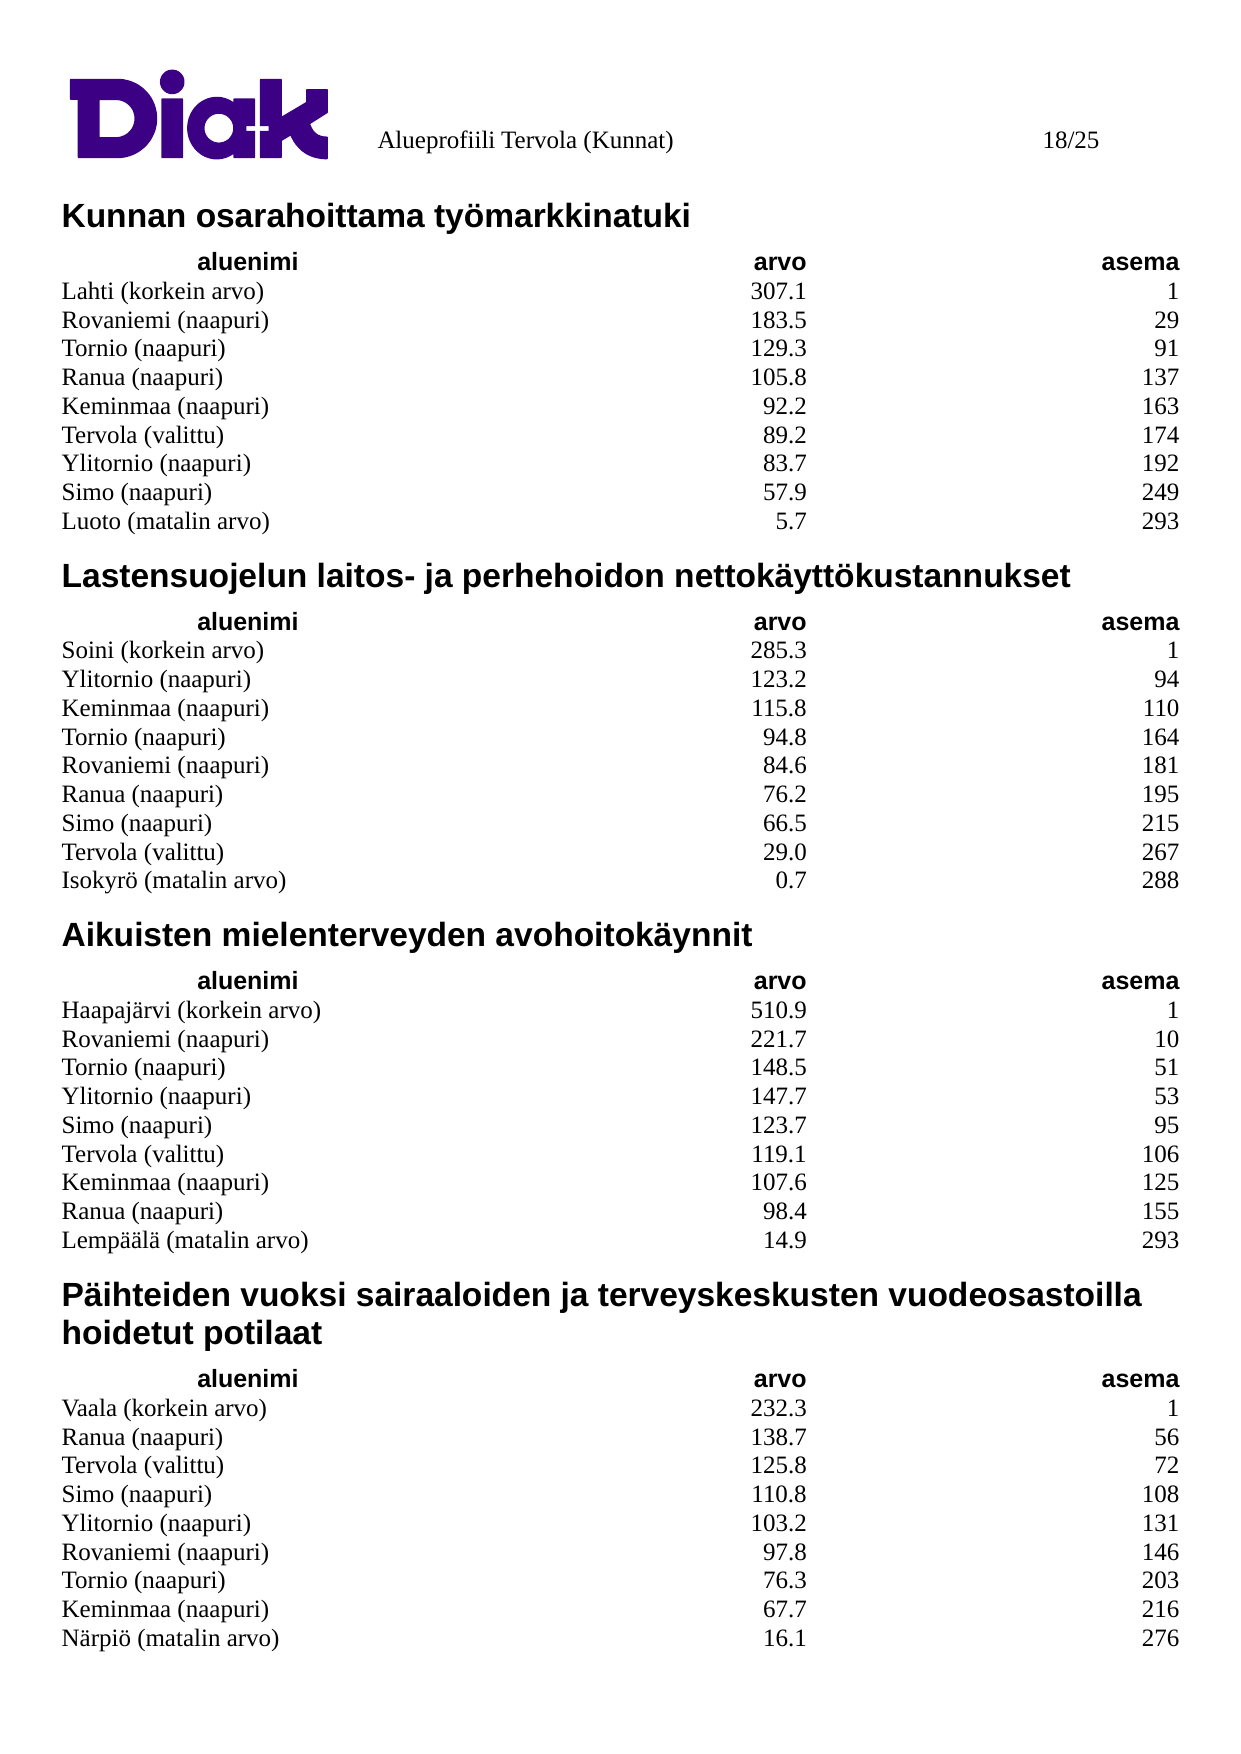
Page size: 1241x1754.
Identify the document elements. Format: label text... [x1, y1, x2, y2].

table_header arvo [434, 247, 806, 276]
table_cell 1 [806, 1393, 1179, 1422]
table_cell Ylitornio (naapuri) [61, 1081, 434, 1110]
table_cell Tornio (naapuri) [61, 722, 434, 751]
table_cell Haapajärvi (korkein arvo) [61, 995, 434, 1024]
table_cell Tornio (naapuri) [61, 334, 434, 362]
table_cell 110.8 [434, 1479, 806, 1508]
table_cell 216 [806, 1594, 1179, 1623]
table_cell 108 [806, 1479, 1179, 1508]
table_cell 106 [806, 1139, 1179, 1167]
table_cell 123.2 [434, 664, 806, 693]
table_cell 293 [806, 1225, 1179, 1254]
table_cell Tervola (valittu) [61, 1139, 434, 1167]
table_cell 76.3 [434, 1566, 806, 1594]
table_cell Vaala (korkein arvo) [61, 1393, 434, 1422]
table_cell 56 [806, 1422, 1179, 1451]
table_cell 115.8 [434, 693, 806, 722]
table_cell Rovaniemi (naapuri) [61, 305, 434, 333]
table_cell Simo (naapuri) [61, 808, 434, 837]
table_cell 5.7 [434, 506, 806, 535]
table_cell 138.7 [434, 1422, 806, 1451]
table_cell Tervola (valittu) [61, 420, 434, 448]
table_cell 89.2 [434, 420, 806, 448]
table_header arvo [434, 966, 806, 995]
table_cell 285.3 [434, 636, 806, 664]
table_cell 94.8 [434, 722, 806, 751]
table_cell Tornio (naapuri) [61, 1566, 434, 1594]
table_cell 98.4 [434, 1196, 806, 1225]
table_cell 84.6 [434, 751, 806, 779]
table_cell 129.3 [434, 334, 806, 362]
table_cell 203 [806, 1566, 1179, 1594]
table_header aluenimi [61, 1364, 434, 1393]
table_cell Tervola (valittu) [61, 1451, 434, 1479]
table_cell 155 [806, 1196, 1179, 1225]
table_cell 53 [806, 1081, 1179, 1110]
table_cell 1 [806, 276, 1179, 305]
subtitle Aikuisten mielenterveyden avohoitokäynnit [61, 915, 1179, 954]
table_cell 147.7 [434, 1081, 806, 1110]
table_cell 288 [806, 866, 1179, 894]
table_cell Rovaniemi (naapuri) [61, 1537, 434, 1566]
table_cell 232.3 [434, 1393, 806, 1422]
table_cell Ylitornio (naapuri) [61, 449, 434, 477]
table_cell 110 [806, 693, 1179, 722]
table_cell Ranua (naapuri) [61, 779, 434, 808]
table_cell 510.9 [434, 995, 806, 1024]
table_cell 267 [806, 837, 1179, 866]
table_cell Simo (naapuri) [61, 477, 434, 506]
table_cell 105.8 [434, 362, 806, 391]
table_cell Keminmaa (naapuri) [61, 693, 434, 722]
table_cell 29.0 [434, 837, 806, 866]
table_cell 1 [806, 636, 1179, 664]
table_header aluenimi [61, 966, 434, 995]
table_cell 66.5 [434, 808, 806, 837]
table_cell 148.5 [434, 1053, 806, 1081]
table_cell 91 [806, 334, 1179, 362]
table_cell Isokyrö (matalin arvo) [61, 866, 434, 894]
table_cell 307.1 [434, 276, 806, 305]
table_cell Keminmaa (naapuri) [61, 1594, 434, 1623]
table_cell 183.5 [434, 305, 806, 333]
table_cell Soini (korkein arvo) [61, 636, 434, 664]
table_cell 137 [806, 362, 1179, 391]
table_cell 10 [806, 1024, 1179, 1052]
table_header asema [806, 966, 1179, 995]
table_cell 14.9 [434, 1225, 806, 1254]
table_cell 123.7 [434, 1110, 806, 1139]
table_cell Lempäälä (matalin arvo) [61, 1225, 434, 1254]
table_cell 16.1 [434, 1623, 806, 1652]
table_cell 95 [806, 1110, 1179, 1139]
table_cell 0.7 [434, 866, 806, 894]
table_cell 164 [806, 722, 1179, 751]
table_cell Simo (naapuri) [61, 1479, 434, 1508]
table_cell Keminmaa (naapuri) [61, 1168, 434, 1196]
table_header arvo [434, 1364, 806, 1393]
table_header arvo [434, 607, 806, 636]
table_cell 125.8 [434, 1451, 806, 1479]
table_cell 215 [806, 808, 1179, 837]
table_cell 76.2 [434, 779, 806, 808]
table_cell 57.9 [434, 477, 806, 506]
table_cell Ranua (naapuri) [61, 1196, 434, 1225]
table_header asema [806, 1364, 1179, 1393]
table_cell 94 [806, 664, 1179, 693]
table_cell 192 [806, 449, 1179, 477]
table_cell Ylitornio (naapuri) [61, 1508, 434, 1537]
subtitle Kunnan osarahoittama työmarkkinatuki [61, 196, 1179, 235]
table_cell 67.7 [434, 1594, 806, 1623]
table_cell 181 [806, 751, 1179, 779]
table_cell 276 [806, 1623, 1179, 1652]
table_cell 221.7 [434, 1024, 806, 1052]
table_cell Närpiö (matalin arvo) [61, 1623, 434, 1652]
table_cell Rovaniemi (naapuri) [61, 1024, 434, 1052]
table_cell 163 [806, 391, 1179, 420]
table_cell Tervola (valittu) [61, 837, 434, 866]
table_cell 29 [806, 305, 1179, 333]
subtitle Päihteiden vuoksi sairaaloiden ja terveyskeskusten vuodeosastoilla hoidetut potilaat [61, 1274, 1179, 1352]
table_cell Lahti (korkein arvo) [61, 276, 434, 305]
table_cell 72 [806, 1451, 1179, 1479]
table_cell 174 [806, 420, 1179, 448]
table_cell 83.7 [434, 449, 806, 477]
table_cell 92.2 [434, 391, 806, 420]
subtitle Lastensuojelun laitos- ja perhehoidon nettokäyttökustannukset [61, 556, 1179, 594]
table_header asema [806, 247, 1179, 276]
table_cell 146 [806, 1537, 1179, 1566]
table_cell 107.6 [434, 1168, 806, 1196]
table_cell 1 [806, 995, 1179, 1024]
table_cell 195 [806, 779, 1179, 808]
table_cell 293 [806, 506, 1179, 535]
table_cell Luoto (matalin arvo) [61, 506, 434, 535]
table_cell 97.8 [434, 1537, 806, 1566]
table_cell 51 [806, 1053, 1179, 1081]
table_cell 103.2 [434, 1508, 806, 1537]
table_cell Keminmaa (naapuri) [61, 391, 434, 420]
table_cell 119.1 [434, 1139, 806, 1167]
table_cell 131 [806, 1508, 1179, 1537]
table_header asema [806, 607, 1179, 636]
table_cell 249 [806, 477, 1179, 506]
table_cell Rovaniemi (naapuri) [61, 751, 434, 779]
table_cell Simo (naapuri) [61, 1110, 434, 1139]
table_cell 125 [806, 1168, 1179, 1196]
table_header aluenimi [61, 607, 434, 636]
table_cell Ranua (naapuri) [61, 362, 434, 391]
table_cell Tornio (naapuri) [61, 1053, 434, 1081]
table_header aluenimi [61, 247, 434, 276]
table_cell Ranua (naapuri) [61, 1422, 434, 1451]
table_cell Ylitornio (naapuri) [61, 664, 434, 693]
